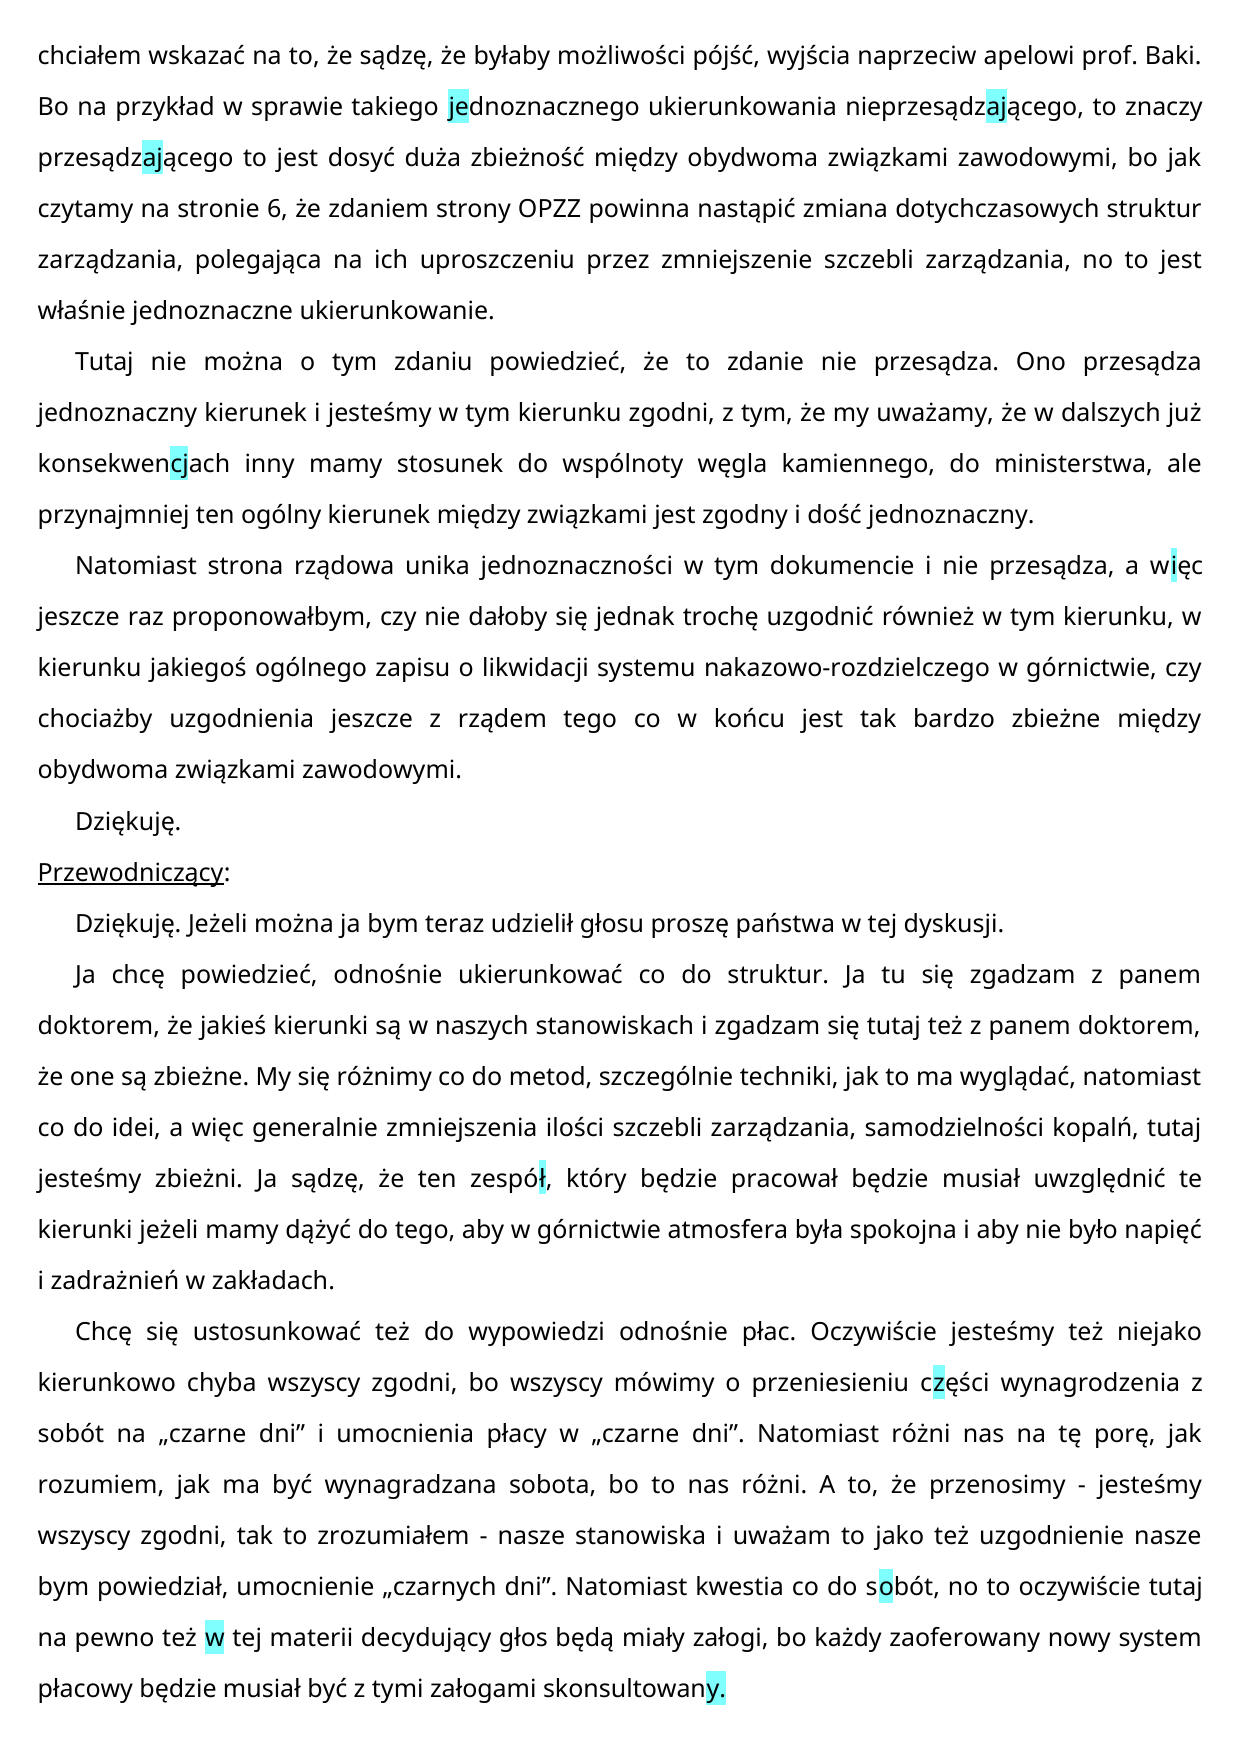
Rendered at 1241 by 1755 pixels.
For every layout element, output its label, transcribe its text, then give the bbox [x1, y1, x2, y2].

text chciałem wskazać na to, że sądzę, że byłaby możliwości pójść, wyjścia naprzeciw apelowi prof. Baki. Bo na przykład w sprawie takiego jednoznacznego ukierunkowania nieprzesądzającego, to znaczy przesądzającego to jest dosyć duża zbieżność między obydwoma związkami zawodowymi, bo jak czytamy na stronie 6, że zdaniem strony OPZZ powinna nastąpić zmiana dotychczasowych struktur zarządzania, polegająca na ich uproszczeniu przez zmniejszenie szczebli zarządzania, no to jest właśnie jednoznaczne ukierunkowanie. [37, 37, 1203, 327]
text Natomiast strona rządowa unika jednoznaczności w tym dokumencie i nie przesądza, a więc jeszcze raz proponowałbym, czy nie dałoby się jednak trochę uzgodnić również w tym kierunku, w kierunku jakiegoś ogólnego zapisu o likwidacji systemu nakazowo-rozdzielczego w górnictwie, czy chociażby uzgodnienia jeszcze z rządem tego co w końcu jest tak bardzo zbieżne między obydwoma związkami zawodowymi. [37, 548, 1203, 786]
text Chcę się ustosunkować też do wypowiedzi odnośnie płac. Oczywiście jesteśmy też niejako kierunkowo chyba wszyscy zgodni, bo wszyscy mówimy o przeniesieniu części wynagrodzenia z sobót na „czarne dni” i umocnienia płacy w „czarne dni”. Natomiast różni nas na tę porę, jak rozumiem, jak ma być wynagradzana sobota, bo to nas różni. A to, że przenosimy - jesteśmy wszyscy zgodni, tak to zrozumiałem - nasze stanowiska i uważam to jako też uzgodnienie nasze bym powiedział, umocnienie „czarnych dni”. Natomiast kwestia co do sobót, no to oczywiście tutaj na pewno też w tej materii decydujący głos będą miały załogi, bo każdy zaoferowany nowy system płacowy będzie musiał być z tymi załogami skonsultowany. [37, 1313, 1203, 1705]
text Tutaj nie można o tym zdaniu powiedzieć, że to zdanie nie przesądza. Ono przesądza jednoznaczny kierunek i jesteśmy w tym kierunku zgodni, z tym, że my uważamy, że w dalszych już konsekwencjach inny mamy stosunek do wspólnoty węgla kamiennego, do ministerstwa, ale przynajmniej ten ogólny kierunek między związkami jest zgodny i dość jednoznaczny. [37, 344, 1203, 531]
text Ja chcę powiedzieć, odnośnie ukierunkować co do struktur. Ja tu się zgadzam z panem doktorem, że jakieś kierunki są w naszych stanowiskach i zgadzam się tutaj też z panem doktorem, że one są zbieżne. My się różnimy co do metod, szczególnie techniki, jak to ma wyglądać, natomiast co do idei, a więc generalnie zmniejszenia ilości szczebli zarządzania, samodzielności kopalń, tutaj jesteśmy zbieżni. Ja sądzę, że ten zespół, który będzie pracował będzie musiał uwzględnić te kierunki jeżeli mamy dążyć do tego, aby w górnictwie atmosfera była spokojna i aby nie było napięć i zadrażnień w zakładach. [37, 956, 1203, 1297]
text Dziękuję. [37, 803, 1203, 837]
text Przewodniczący: [37, 854, 1203, 888]
text Dziękuję. Jeżeli można ja bym teraz udzielił głosu proszę państwa w tej dyskusji. [37, 905, 1203, 939]
